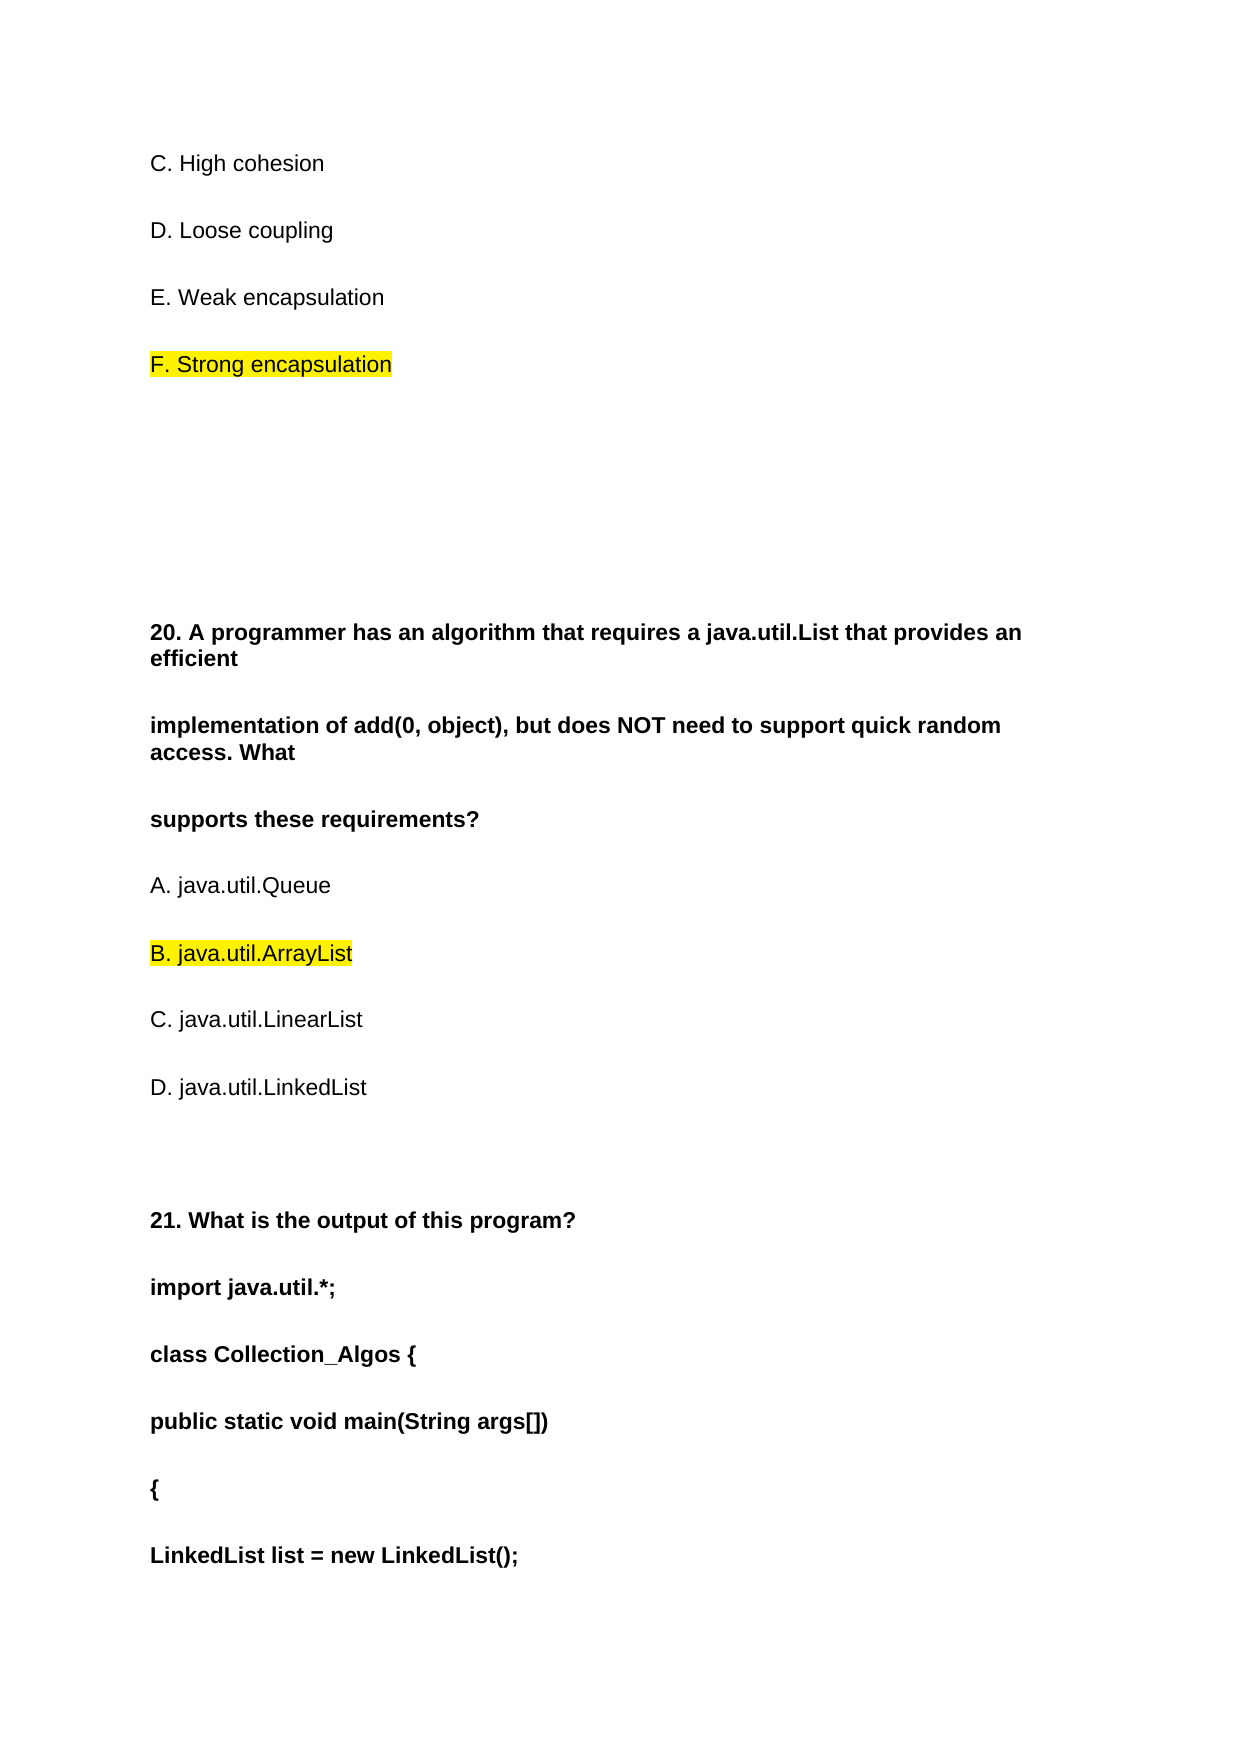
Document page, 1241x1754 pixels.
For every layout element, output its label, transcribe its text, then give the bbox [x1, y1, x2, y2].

text import java.util.*; [150, 1274, 1090, 1301]
text implementation of add(0, object), but does NOT need to support quick random access. What [150, 712, 1090, 765]
text C. High cohesion [150, 150, 1090, 176]
text B. java.util.ArrayList [150, 939, 1090, 966]
text D. Loose coupling [150, 217, 1090, 243]
text { [150, 1475, 1090, 1502]
text class Collection_Algos { [150, 1341, 1090, 1368]
text D. java.util.LinkedList [150, 1073, 1090, 1100]
text F. Strong encapsulation [150, 351, 1090, 377]
text E. Weak encapsulation [150, 284, 1090, 310]
text 20. A programmer has an algorithm that requires a java.util.List that provides an efficient [150, 619, 1090, 672]
text public static void main(String args[]) [150, 1408, 1090, 1435]
text supports these requirements? [150, 806, 1090, 832]
text 21. What is the output of this program? [150, 1207, 1090, 1234]
text A. java.util.Queue [150, 872, 1090, 899]
text C. java.util.LinearList [150, 1006, 1090, 1033]
text LinkedList list = new LinkedList(); [150, 1542, 1090, 1569]
